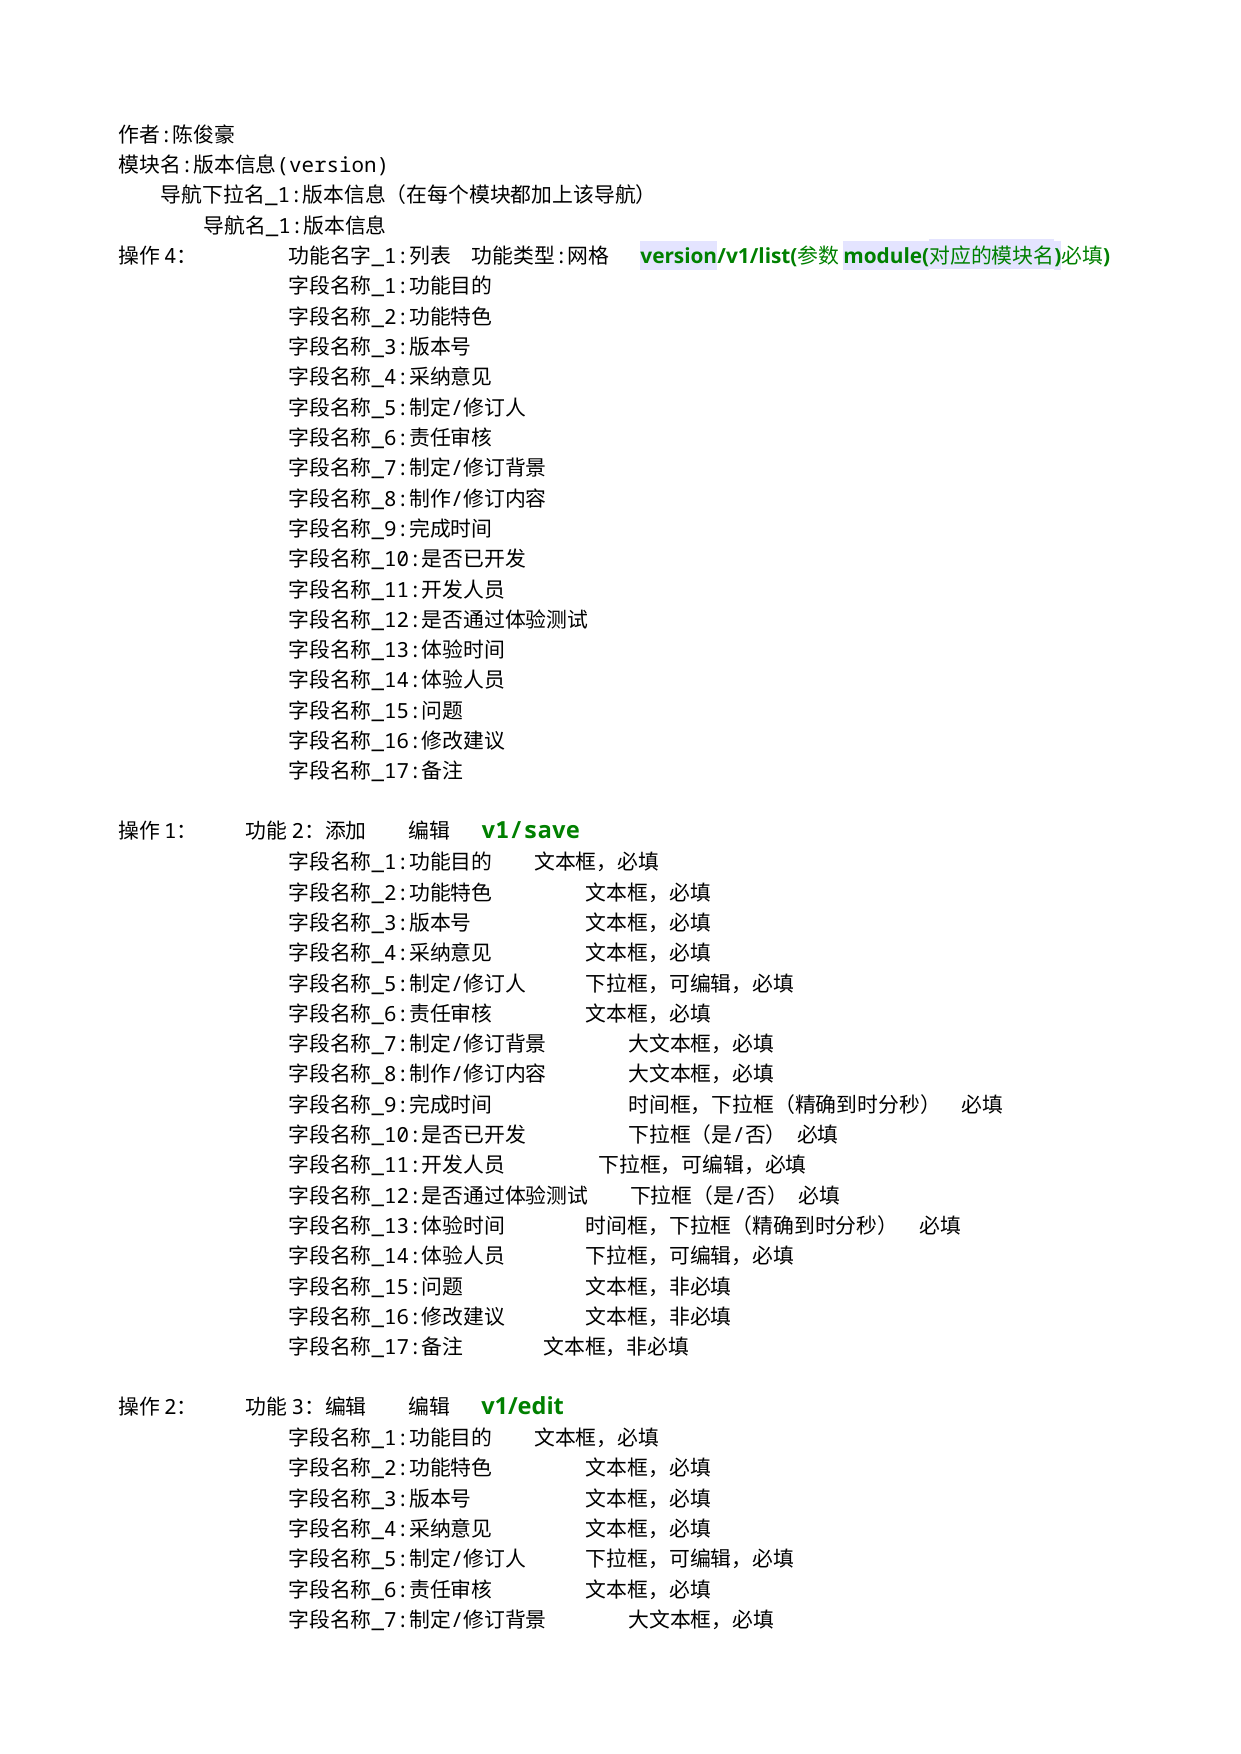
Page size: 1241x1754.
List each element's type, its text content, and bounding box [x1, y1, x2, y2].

text 字段名称_16:修改建议 文本框，非必填 [118, 1300, 1122, 1331]
text 作者:陈俊豪 [118, 118, 1122, 148]
text 字段名称_15:问题 文本框，非必填 [118, 1270, 1122, 1300]
text 字段名称_13:体验时间 时间框，下拉框（精确到时分秒） 必填 [118, 1209, 1122, 1239]
text 字段名称_2:功能特色 [118, 300, 1122, 330]
text 字段名称_2:功能特色 文本框，必填 [118, 876, 1122, 906]
text 字段名称_6:责任审核 文本框，必填 [118, 1573, 1122, 1603]
text 字段名称_2:功能特色 文本框，必填 [118, 1452, 1122, 1482]
text 字段名称_5:制定/修订人 [118, 391, 1122, 421]
text 字段名称_12:是否通过体验测试 [118, 603, 1122, 633]
text 模块名:版本信息(version) [118, 148, 1122, 179]
text 字段名称_17:备注 [118, 755, 1122, 785]
text 字段名称_14:体验人员 [118, 664, 1122, 694]
text 导航下拉名_1:版本信息（在每个模块都加上该导航） [118, 179, 1122, 209]
text 字段名称_17:备注 文本框，非必填 [118, 1331, 1122, 1361]
text 字段名称_8:制作/修订内容 [118, 482, 1122, 512]
text 字段名称_16:修改建议 [118, 724, 1122, 755]
text 字段名称_12:是否通过体验测试 下拉框（是/否） 必填 [118, 1179, 1122, 1209]
text 字段名称_10:是否已开发 下拉框（是/否） 必填 [118, 1118, 1122, 1149]
text 字段名称_1:功能目的 文本框，必填 [118, 1421, 1122, 1452]
text 导航名_1:版本信息 [118, 209, 1122, 239]
text 字段名称_7:制定/修订背景 大文本框，必填 [118, 1603, 1122, 1633]
text 字段名称_10:是否已开发 [118, 542, 1122, 573]
text 字段名称_4:采纳意见 文本框，必填 [118, 1512, 1122, 1543]
text 字段名称_11:开发人员 [118, 573, 1122, 603]
text 字段名称_7:制定/修订背景 大文本框，必填 [118, 1027, 1122, 1058]
text 字段名称_8:制作/修订内容 大文本框，必填 [118, 1058, 1122, 1088]
text 字段名称_1:功能目的 文本框，必填 [118, 846, 1122, 876]
text 字段名称_3:版本号 文本框，必填 [118, 1482, 1122, 1512]
text 字段名称_14:体验人员 下拉框，可编辑，必填 [118, 1239, 1122, 1270]
text 字段名称_9:完成时间 [118, 512, 1122, 542]
text 字段名称_4:采纳意见 文本框，必填 [118, 936, 1122, 967]
text 字段名称_13:体验时间 [118, 633, 1122, 664]
text 操作4： 功能名字_1:列表 功能类型:网格 version/v1/list(参数module(对应的模块名)必填) [118, 239, 1122, 270]
text 字段名称_1:功能目的 [118, 270, 1122, 300]
text 字段名称_11:开发人员 下拉框，可编辑，必填 [118, 1149, 1122, 1179]
text 字段名称_3:版本号 [118, 330, 1122, 361]
text 字段名称_9:完成时间 时间框，下拉框（精确到时分秒） 必填 [118, 1088, 1122, 1118]
text 字段名称_7:制定/修订背景 [118, 452, 1122, 482]
text 操作2： 功能3：编辑 编辑 v1/edit [118, 1389, 1122, 1421]
text 字段名称_4:采纳意见 [118, 361, 1122, 391]
text 操作1： 功能2：添加 编辑 v1/save [118, 813, 1122, 846]
text 字段名称_3:版本号 文本框，必填 [118, 906, 1122, 936]
text 字段名称_5:制定/修订人 下拉框，可编辑，必填 [118, 967, 1122, 997]
text 字段名称_15:问题 [118, 694, 1122, 724]
text 字段名称_6:责任审核 [118, 421, 1122, 452]
text 字段名称_6:责任审核 文本框，必填 [118, 997, 1122, 1027]
text 字段名称_5:制定/修订人 下拉框，可编辑，必填 [118, 1543, 1122, 1573]
